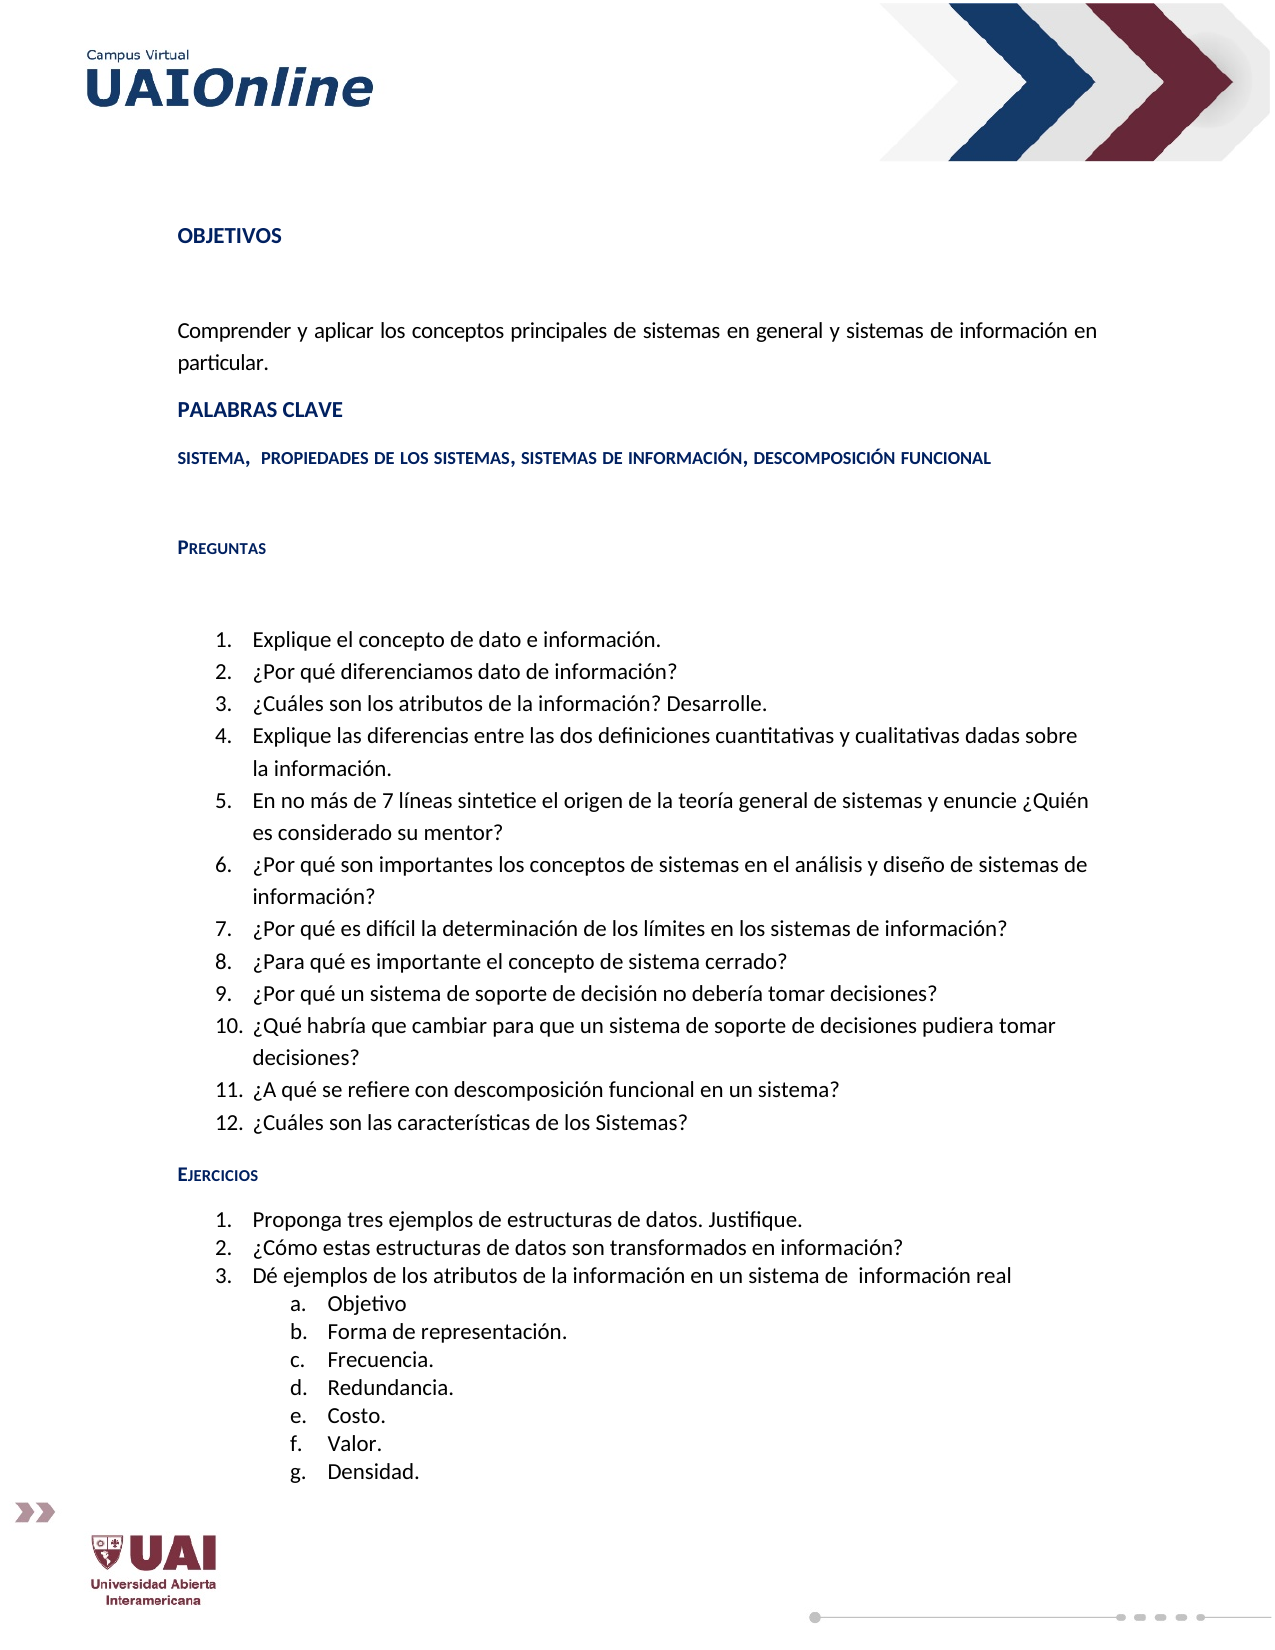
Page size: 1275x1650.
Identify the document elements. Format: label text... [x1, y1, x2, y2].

list ¿Para qué es importante el concepto de sistema cerrado? [215, 947, 1098, 975]
list En no más de 7 líneas sintetice el origen de la teoría general de sistemas y enuncie ¿Quién es considerado su mentor? [215, 786, 1098, 846]
text Preguntas [177, 534, 1098, 559]
text Comprender y aplicar los conceptos principales de sistemas en general y sistemas de información en particular. [177, 316, 1098, 376]
list Proponga tres ejemplos de estructuras de datos. Justifique. [215, 1205, 1098, 1233]
text Ejercicios [177, 1161, 1098, 1186]
list ¿Cuáles son las características de los Sistemas? [215, 1108, 1098, 1136]
list PALABRAS CLAVE [177, 395, 1098, 423]
list Explique las diferencias entre las dos definiciones cuantitativas y cualitativas dadas sobre la información. [215, 721, 1098, 782]
text sistema, propiedades de los sistemas, sistemas de información, descomposición funcional [177, 442, 1098, 471]
list Densidad. [290, 1457, 1098, 1485]
list ¿Por qué es difícil la determinación de los límites en los sistemas de información? [215, 914, 1098, 943]
list ¿Por qué son importantes los conceptos de sistemas en el análisis y diseño de sistemas de información? [215, 850, 1098, 910]
list Objetivo [290, 1289, 1098, 1317]
list ¿A qué se refiere con descomposición funcional en un sistema? [215, 1076, 1098, 1103]
list Costo. [290, 1401, 1098, 1429]
list ¿Cómo estas estructuras de datos son transformados en información? [215, 1233, 1098, 1261]
list ¿Por qué diferenciamos dato de información? [215, 657, 1098, 685]
list ¿Qué habría que cambiar para que un sistema de soporte de decisiones pudiera tomar decisiones? [215, 1011, 1098, 1071]
list Redundancia. [290, 1373, 1098, 1401]
list Dé ejemplos de los atributos de la información en un sistema de información real [215, 1261, 1098, 1289]
picture [0, 3, 1270, 162]
picture [0, 1485, 1272, 1643]
list Forma de representación. [290, 1317, 1098, 1345]
list Frecuencia. [290, 1345, 1098, 1373]
list Valor. [290, 1429, 1098, 1457]
list OBJETIVOS [177, 222, 1098, 249]
list Explique el concepto de dato e información. [215, 625, 1098, 653]
list ¿Cuáles son los atributos de la información? Desarrolle. [215, 689, 1098, 717]
list ¿Por qué un sistema de soporte de decisión no debería tomar decisiones? [215, 979, 1098, 1007]
